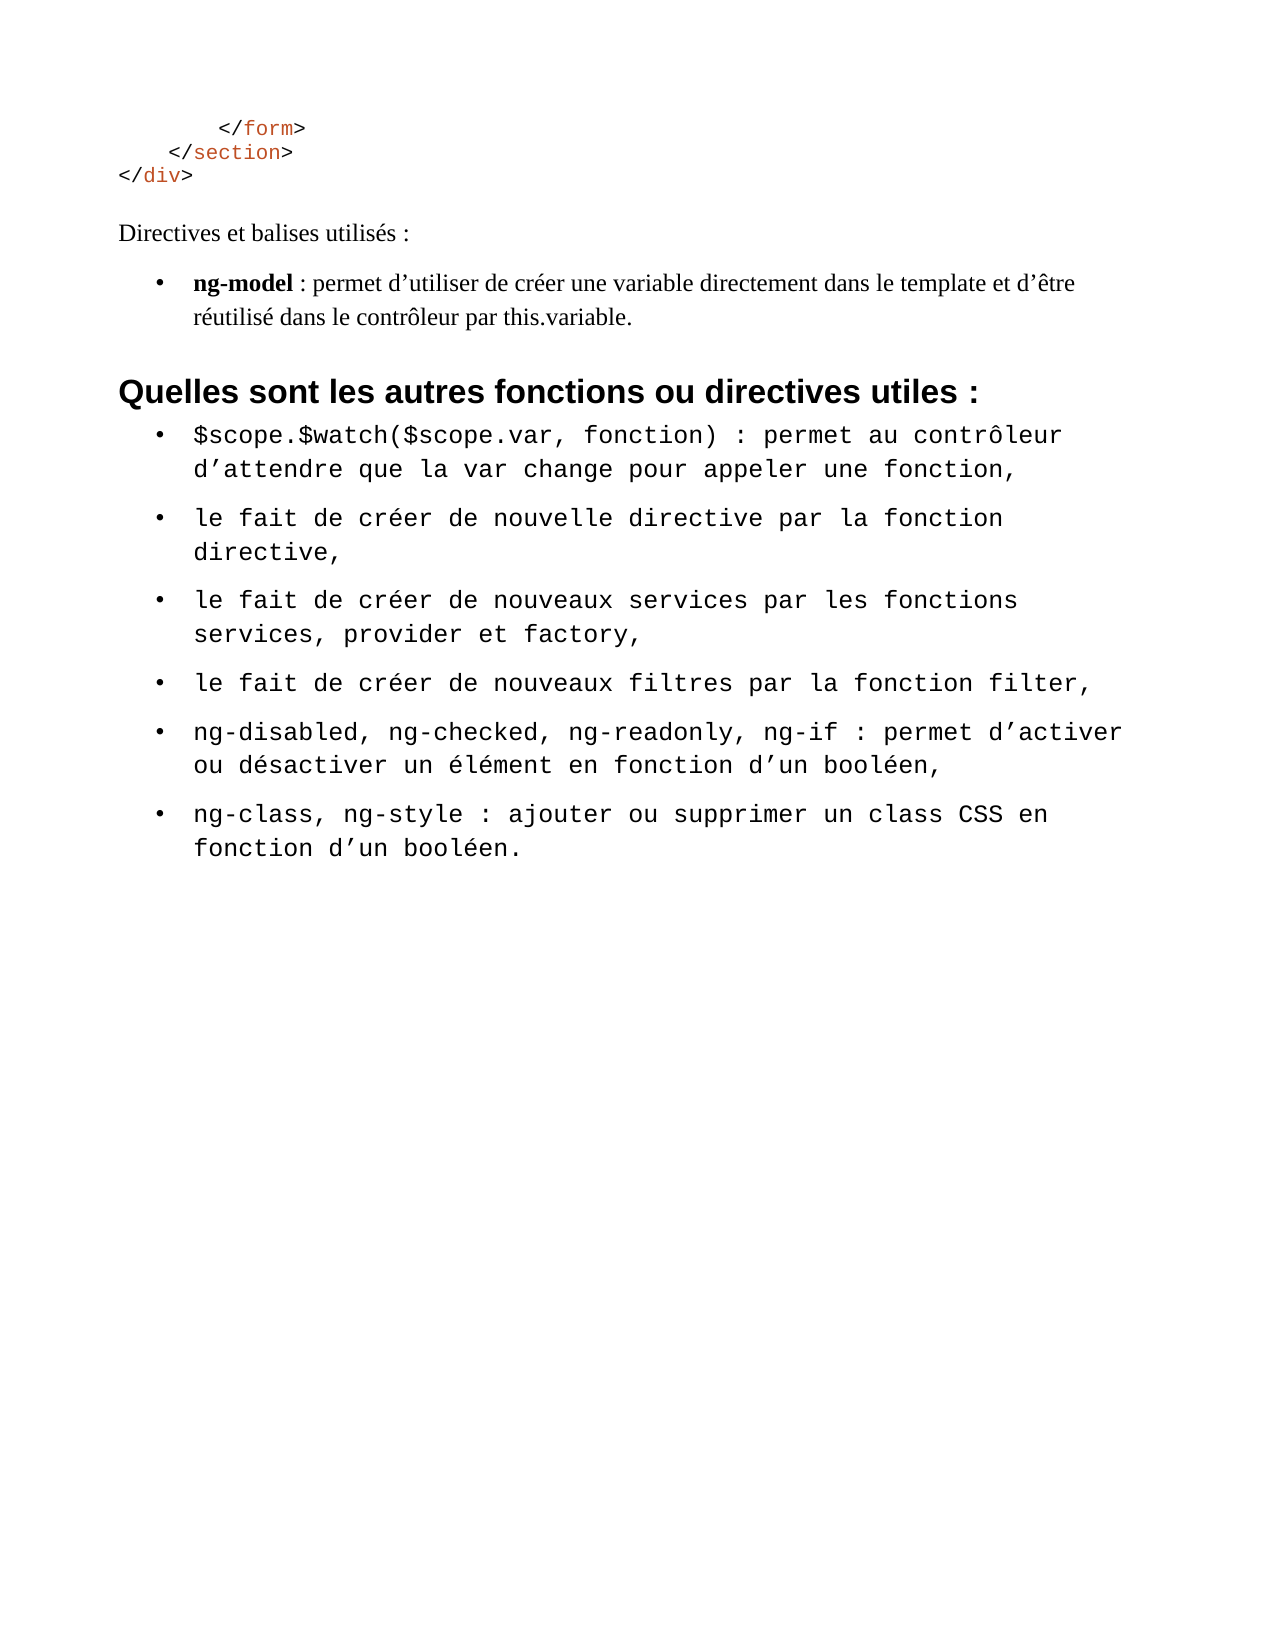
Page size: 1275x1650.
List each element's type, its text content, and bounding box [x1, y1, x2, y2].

list le fait de créer de nouveaux services par les fonctions services, provider et factory, [156, 588, 1157, 650]
list le fait de créer de nouvelle directive par la fonction directive, [156, 506, 1157, 568]
list le fait de créer de nouveaux filtres par la fonction filter, [156, 671, 1157, 699]
list ng-class, ng-style : ajouter ou supprimer un class CSS en fonction d’un booléen. [156, 802, 1157, 864]
text Directives et balises utilisés : [118, 218, 1157, 247]
list $scope.$watch($scope.var, fonction) : permet au contrôleur d’attendre que la var change pour appeler une fonction, [156, 423, 1157, 485]
text </section> [118, 142, 1157, 165]
text </div> [118, 165, 1157, 189]
subtitle Quelles sont les autres fonctions ou directives utiles : [118, 372, 1157, 411]
list ng-model : permet d’utiliser de créer une variable directement dans le template et d’être réutilisé dans le contrôleur par this.variable. [156, 268, 1157, 331]
list ng-disabled, ng-checked, ng-readonly, ng-if : permet d’activer ou désactiver un élément en fonction d’un booléen, [156, 719, 1157, 781]
text </form> [118, 118, 1157, 142]
